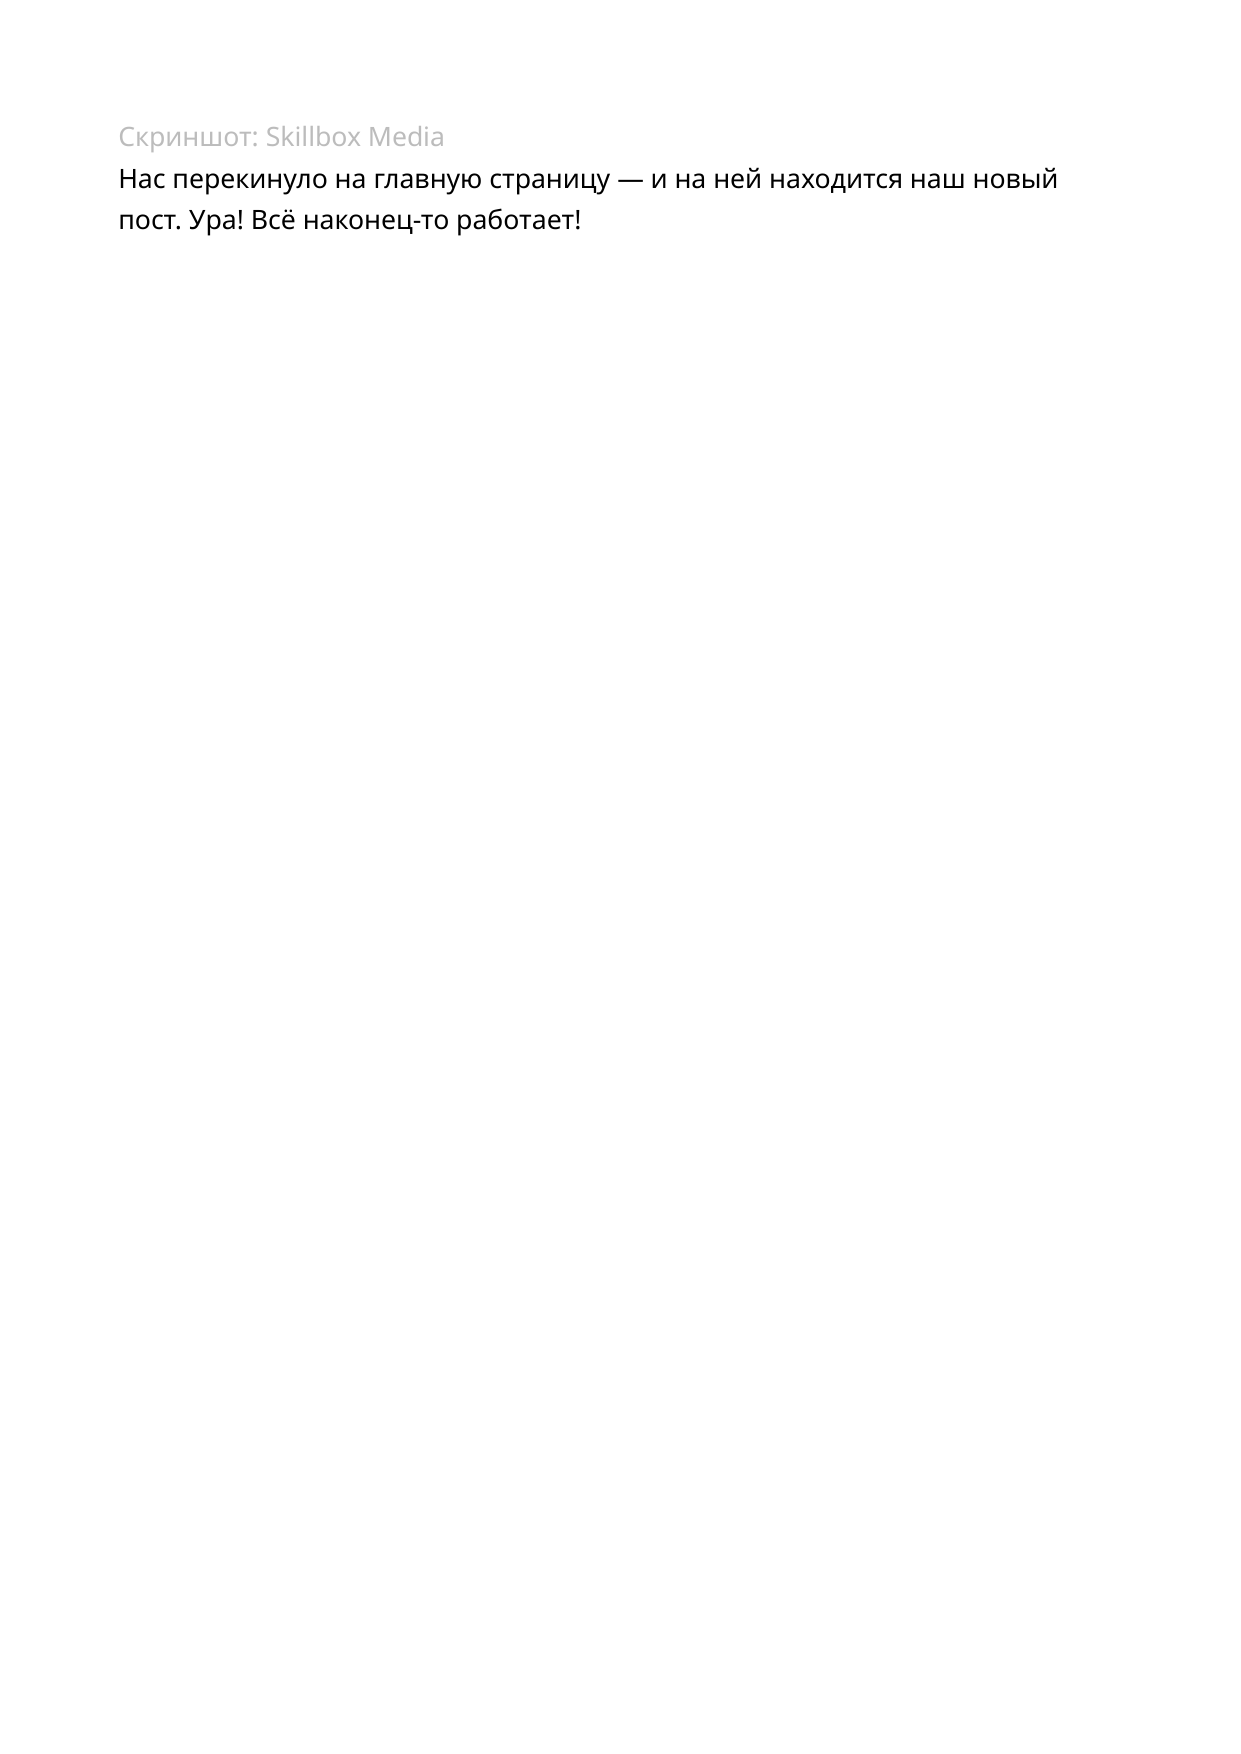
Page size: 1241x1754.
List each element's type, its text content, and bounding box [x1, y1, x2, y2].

text Нас перекинуло на главную страницу — и на ней находится наш новый пост. Ура! Всё наконец-то работает! [118, 160, 1122, 237]
text Скриншот: Skillbox Media [118, 118, 1122, 154]
